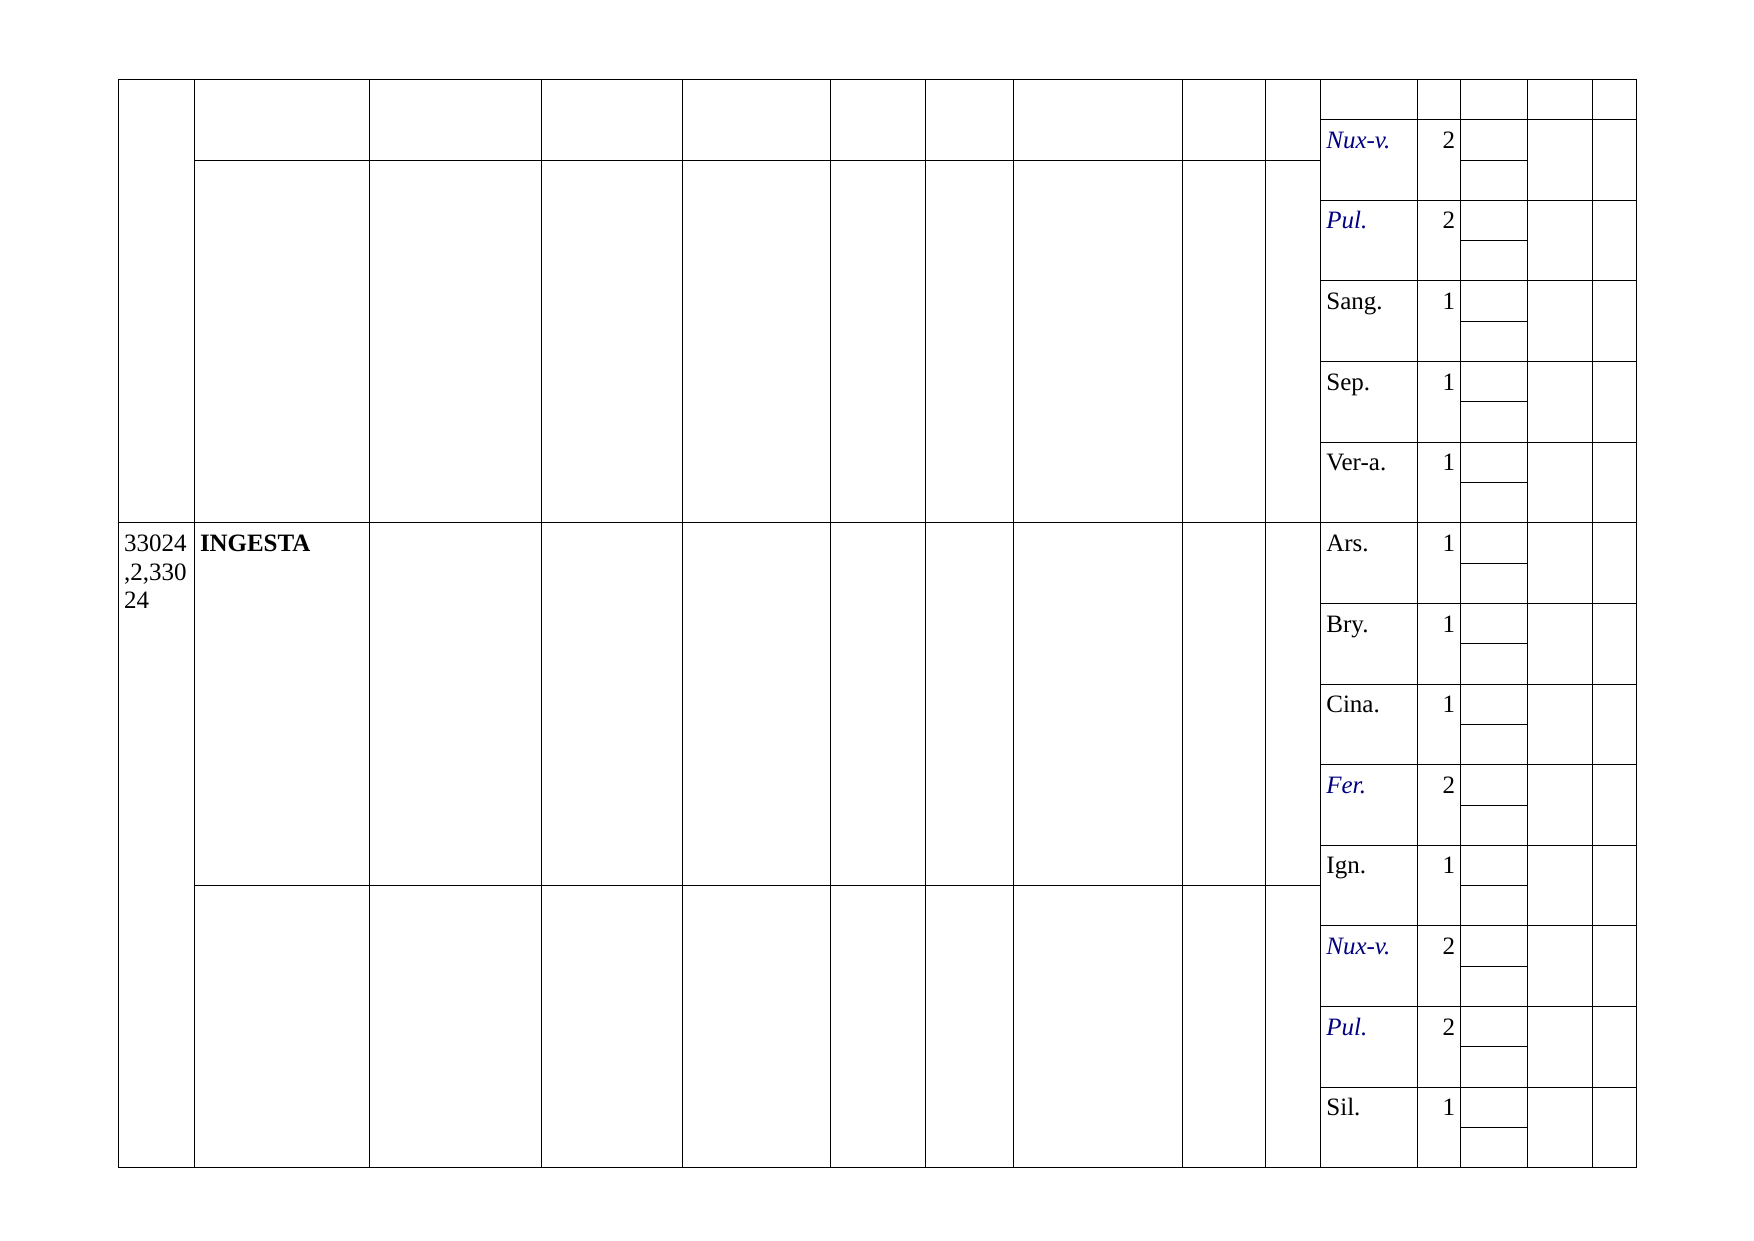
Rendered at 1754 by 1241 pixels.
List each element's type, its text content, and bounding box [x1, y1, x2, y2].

table_cell [1461, 523, 1527, 563]
table_cell [542, 523, 682, 885]
table_cell Nux-v. [1321, 926, 1417, 1006]
table_cell [1461, 1047, 1527, 1087]
table_cell [1461, 362, 1527, 401]
table_cell [1321, 80, 1417, 119]
table_cell Sil. [1321, 1088, 1417, 1167]
table_cell [1528, 765, 1592, 845]
table_cell [1461, 402, 1527, 442]
table_cell [1183, 523, 1265, 885]
table_cell [1014, 80, 1182, 159]
table_cell [683, 80, 830, 159]
table_cell [1461, 926, 1527, 966]
table_cell [1461, 685, 1527, 724]
table_cell [195, 886, 369, 1167]
table_cell [1461, 725, 1527, 764]
table_cell [1183, 161, 1265, 522]
table_cell [831, 80, 925, 159]
table_cell Sep. [1321, 362, 1417, 442]
table_cell [1528, 120, 1592, 200]
table_cell [1461, 80, 1527, 119]
table_cell [1593, 765, 1636, 845]
table_cell [1593, 201, 1636, 280]
table_cell [1418, 80, 1460, 119]
table_cell [1461, 604, 1527, 643]
table_cell Bry. [1321, 604, 1417, 683]
table_cell [370, 523, 541, 885]
table_cell [1528, 604, 1592, 683]
table_cell [1593, 80, 1636, 119]
table_cell 2 [1418, 765, 1460, 845]
table_cell 1 [1418, 523, 1460, 603]
table_cell [1593, 281, 1636, 361]
table_cell [1593, 523, 1636, 603]
table_cell [542, 80, 682, 159]
table_cell [1461, 644, 1527, 683]
table_cell [195, 80, 369, 159]
table_cell 2 [1418, 926, 1460, 1006]
table_cell Ver-a. [1321, 443, 1417, 522]
table_cell [1528, 281, 1592, 361]
table_cell [1461, 201, 1527, 240]
table_cell [1461, 443, 1527, 482]
table_cell [119, 80, 194, 522]
table_cell [926, 523, 1013, 885]
table_cell [1593, 1088, 1636, 1167]
table_cell [1014, 161, 1182, 522]
table_cell Pul. [1321, 1007, 1417, 1087]
table_cell [926, 80, 1013, 159]
table_cell Sang. [1321, 281, 1417, 361]
table_cell [926, 161, 1013, 522]
table_cell [683, 886, 830, 1167]
table_cell [831, 523, 925, 885]
table_cell [1593, 443, 1636, 522]
table_cell [542, 886, 682, 1167]
table_cell [1461, 1007, 1527, 1046]
table_cell [1266, 886, 1320, 1167]
table_cell [1593, 685, 1636, 764]
table_cell [1593, 1007, 1636, 1087]
table_cell [1593, 120, 1636, 200]
table_cell [1461, 120, 1527, 159]
table_cell [1461, 806, 1527, 845]
table_cell 1 [1418, 1088, 1460, 1167]
table_cell 33024,2,33024 [119, 523, 194, 1167]
table_cell [195, 161, 369, 522]
table_cell 1 [1418, 604, 1460, 683]
table_cell [1528, 201, 1592, 280]
table_cell [542, 161, 682, 522]
table_cell [831, 886, 925, 1167]
table_cell [1014, 886, 1182, 1167]
table_cell 1 [1418, 846, 1460, 925]
table_cell [1266, 523, 1320, 885]
table_cell Nux-v. [1321, 120, 1417, 200]
table_cell [1528, 926, 1592, 1006]
table_cell [1593, 846, 1636, 925]
table_cell [1528, 80, 1592, 119]
table_cell [1461, 846, 1527, 885]
table_cell [1528, 685, 1592, 764]
table_cell ingesta [195, 523, 369, 885]
table_cell [683, 161, 830, 522]
table_cell [1593, 362, 1636, 442]
table_cell 1 [1418, 443, 1460, 522]
table_cell 2 [1418, 1007, 1460, 1087]
table_cell 2 [1418, 201, 1460, 280]
table_cell 2 [1418, 120, 1460, 200]
table_cell [1461, 161, 1527, 200]
table_cell [370, 80, 541, 159]
table_cell [370, 161, 541, 522]
table_cell [831, 161, 925, 522]
table_cell [1528, 1007, 1592, 1087]
table_cell [1528, 523, 1592, 603]
table_cell 1 [1418, 362, 1460, 442]
table_cell [1528, 443, 1592, 522]
table_cell [1266, 161, 1320, 522]
table_cell Fer. [1321, 765, 1417, 845]
table_cell [1461, 322, 1527, 361]
table_cell Pul. [1321, 201, 1417, 280]
table_cell [926, 886, 1013, 1167]
table_cell [1461, 765, 1527, 804]
table_cell [1461, 1088, 1527, 1127]
table_cell [1183, 80, 1265, 159]
table_cell [1461, 241, 1527, 280]
table_cell Ign. [1321, 846, 1417, 925]
table_cell [683, 523, 830, 885]
table_cell [1593, 926, 1636, 1006]
table_cell [1461, 1128, 1527, 1167]
table_cell 1 [1418, 281, 1460, 361]
table_cell [1461, 564, 1527, 603]
table_cell 1 [1418, 685, 1460, 764]
table_cell [1528, 362, 1592, 442]
table_cell [1528, 1088, 1592, 1167]
table_cell [1461, 967, 1527, 1006]
table_cell [1461, 483, 1527, 522]
table_cell Cina. [1321, 685, 1417, 764]
table_cell [370, 886, 541, 1167]
table_cell [1266, 80, 1320, 159]
table_cell [1461, 281, 1527, 321]
table_cell [1014, 523, 1182, 885]
table_cell [1461, 886, 1527, 925]
table_cell [1528, 846, 1592, 925]
table_cell Ars. [1321, 523, 1417, 603]
table_cell [1593, 604, 1636, 683]
table_cell [1183, 886, 1265, 1167]
